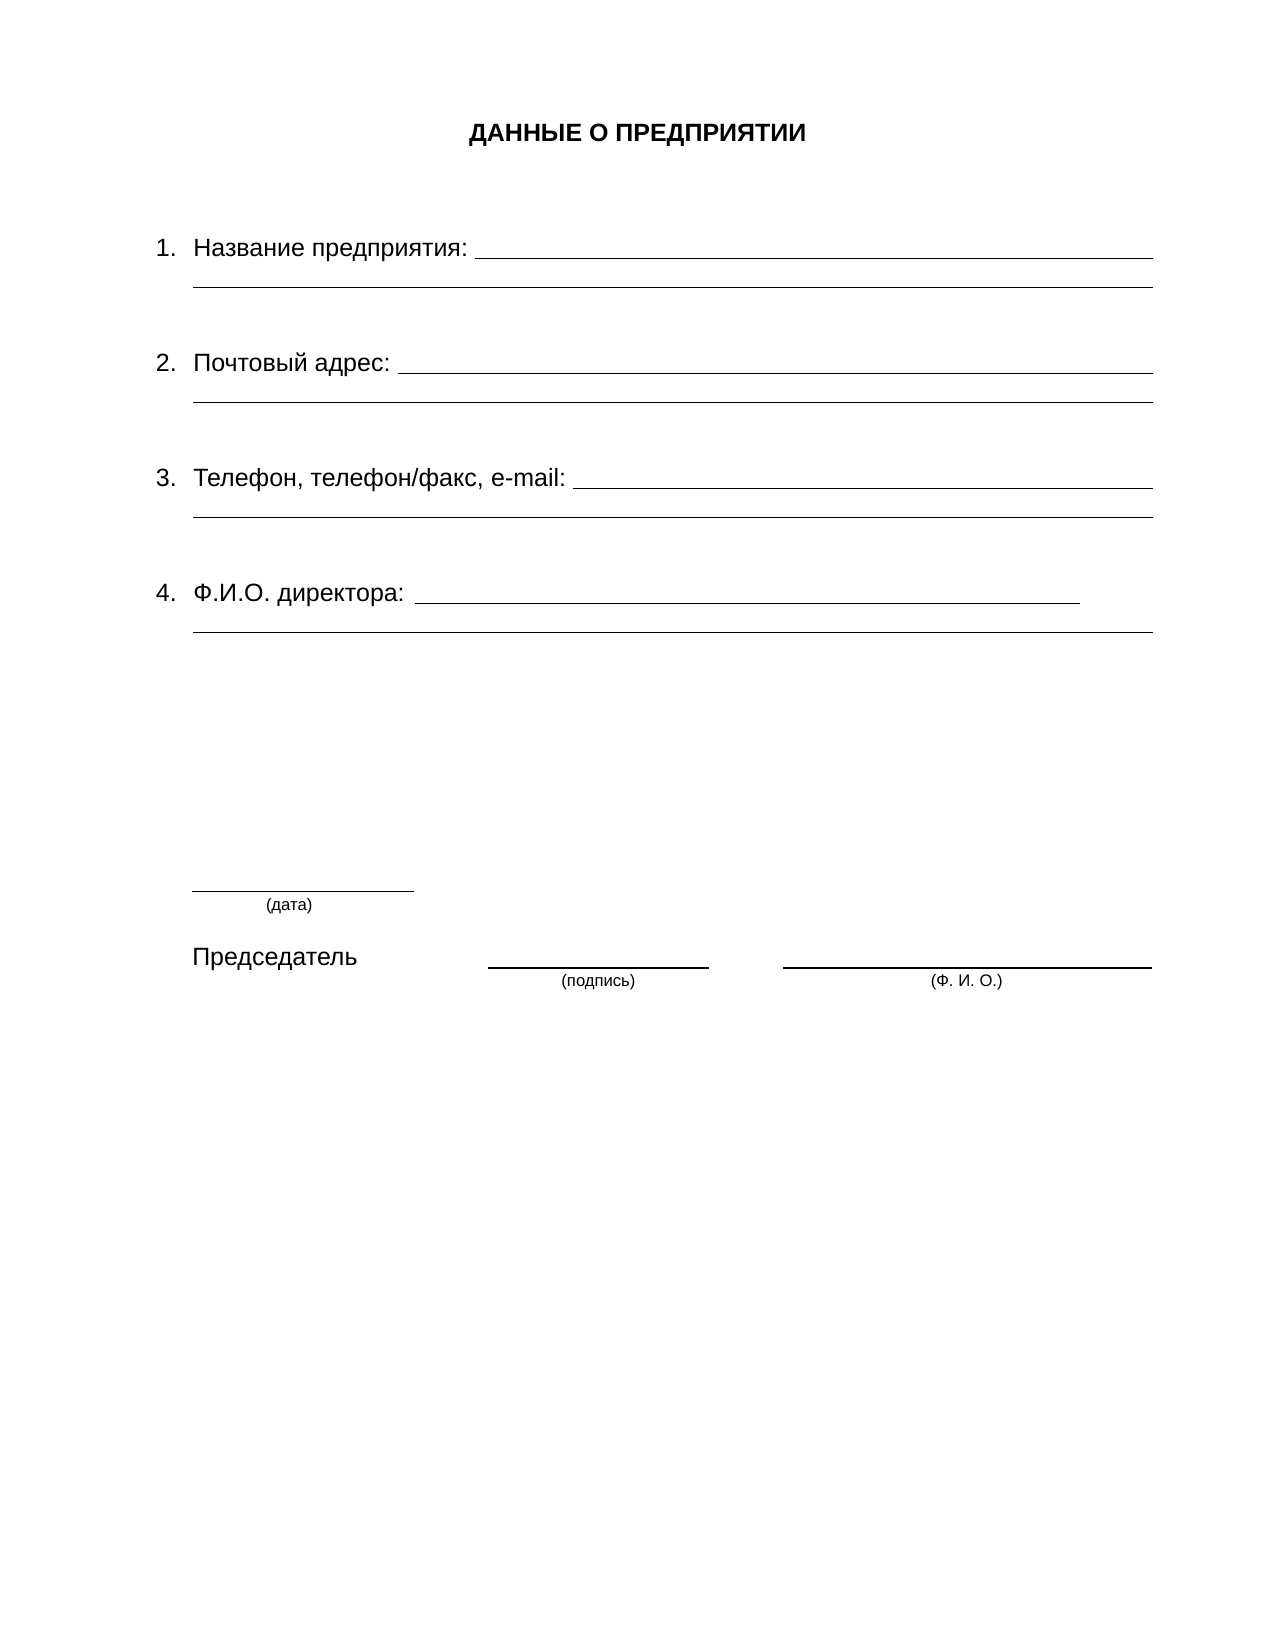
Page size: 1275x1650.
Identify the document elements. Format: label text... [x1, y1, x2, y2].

list Название предприятия: [156, 233, 1157, 262]
text (дата) [118, 894, 1157, 913]
text ДАННЫЕ О ПРЕДПРИЯТИИ [118, 118, 1157, 147]
text Председатель [118, 942, 1157, 971]
list Телефон, телефон/факс, e-mail: [156, 463, 1157, 492]
text (подпись) (Ф. И. О.) [118, 971, 1157, 990]
list Ф.И.О. директора: [156, 578, 1157, 607]
list Почтовый адрес: [156, 348, 1157, 377]
